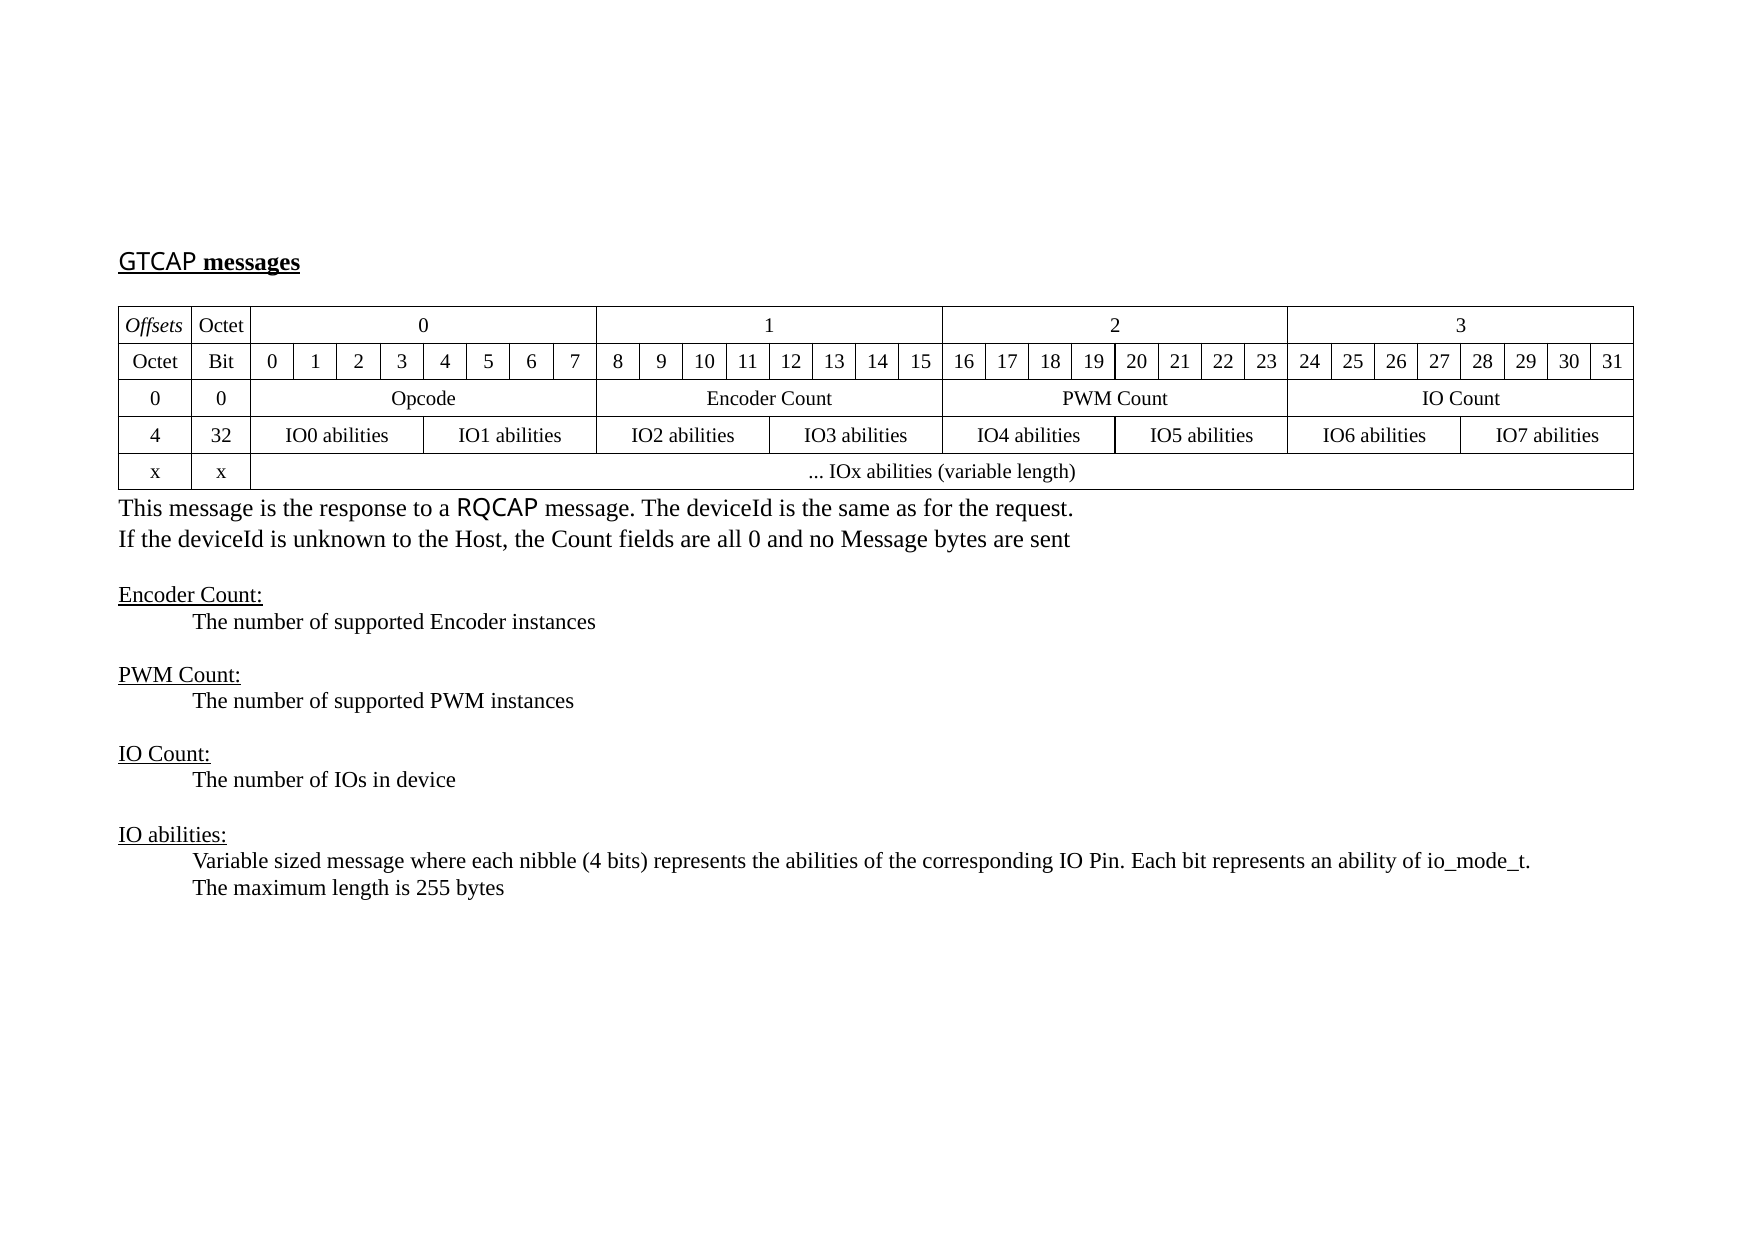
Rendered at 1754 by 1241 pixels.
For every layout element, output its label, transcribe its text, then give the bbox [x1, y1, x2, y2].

table_cell 26 [1375, 344, 1417, 379]
table_header Octet [192, 307, 250, 343]
table_cell 29 [1505, 344, 1547, 379]
table_cell IO1 abilities [424, 417, 596, 452]
table_cell IO Count [1288, 380, 1633, 416]
table_cell IO4 abilities [943, 417, 1114, 452]
table_cell 14 [856, 344, 898, 379]
table_cell 31 [1591, 344, 1633, 379]
table_cell x [119, 454, 191, 489]
text GTCAP messages [118, 243, 1636, 277]
table_cell 19 [1072, 344, 1114, 379]
table_header 0 [251, 307, 596, 343]
text PWM Count: [118, 661, 1636, 687]
table_cell 0 [119, 380, 191, 416]
table_cell 16 [943, 344, 985, 379]
table_cell 12 [770, 344, 812, 379]
table_cell IO3 abilities [770, 417, 942, 452]
table_cell 7 [554, 344, 596, 379]
table_cell x [192, 454, 250, 489]
table_cell Bit [192, 344, 250, 379]
table_cell 10 [683, 344, 726, 379]
table_cell 4 [119, 417, 191, 452]
table_cell 3 [381, 344, 423, 379]
table_cell 23 [1245, 344, 1287, 379]
table_cell IO6 abilities [1288, 417, 1460, 452]
text This message is the response to a RQCAP message. The deviceId is the same as for the request. [118, 490, 1636, 524]
table_cell 22 [1202, 344, 1244, 379]
table_cell 1 [294, 344, 336, 379]
text The number of supported Encoder instances [118, 608, 1636, 634]
table_cell 30 [1548, 344, 1590, 379]
text The number of IOs in device [118, 766, 1636, 792]
table_cell 4 [424, 344, 466, 379]
table_cell Octet [119, 344, 191, 379]
table_header 3 [1288, 307, 1633, 343]
table_cell 17 [986, 344, 1028, 379]
table_cell 24 [1288, 344, 1331, 379]
table_cell 11 [727, 344, 769, 379]
text If the deviceId is unknown to the Host, the Count fields are all 0 and no Message bytes are sent [118, 524, 1636, 553]
table_cell 0 [251, 344, 293, 379]
table_cell 13 [813, 344, 855, 379]
table_cell IO0 abilities [251, 417, 423, 452]
text Encoder Count: [118, 582, 1636, 608]
table_cell Encoder Count [597, 380, 942, 416]
text Variable sized message where each nibble (4 bits) represents the abilities of the corresponding IO Pin. Each bit represents an ability of io_mode_t. [118, 847, 1636, 874]
table_cell 27 [1418, 344, 1460, 379]
table_cell 25 [1332, 344, 1374, 379]
text The maximum length is 255 bytes [118, 874, 1636, 900]
text IO abilities: [118, 821, 1636, 847]
table_cell 21 [1159, 344, 1201, 379]
table_cell 0 [192, 380, 250, 416]
table_header 1 [597, 307, 942, 343]
table_cell 9 [640, 344, 682, 379]
table_header Offsets [119, 307, 191, 343]
text The number of supported PWM instances [118, 687, 1636, 713]
table_cell 28 [1461, 344, 1504, 379]
table_cell 6 [510, 344, 553, 379]
table_cell ... IOx abilities (variable length) [251, 454, 1633, 489]
table_cell IO5 abilities [1116, 417, 1287, 452]
table_header 2 [943, 307, 1287, 343]
table_cell 5 [467, 344, 509, 379]
table_cell PWM Count [943, 380, 1287, 416]
text IO Count: [118, 740, 1636, 766]
table_cell Opcode [251, 380, 596, 416]
table_cell IO2 abilities [597, 417, 769, 452]
table_cell 8 [597, 344, 639, 379]
table_cell 15 [899, 344, 942, 379]
table_cell IO7 abilities [1461, 417, 1633, 452]
table_cell 2 [337, 344, 380, 379]
table_cell 32 [192, 417, 250, 452]
table_cell 20 [1116, 344, 1158, 379]
table_cell 18 [1029, 344, 1071, 379]
